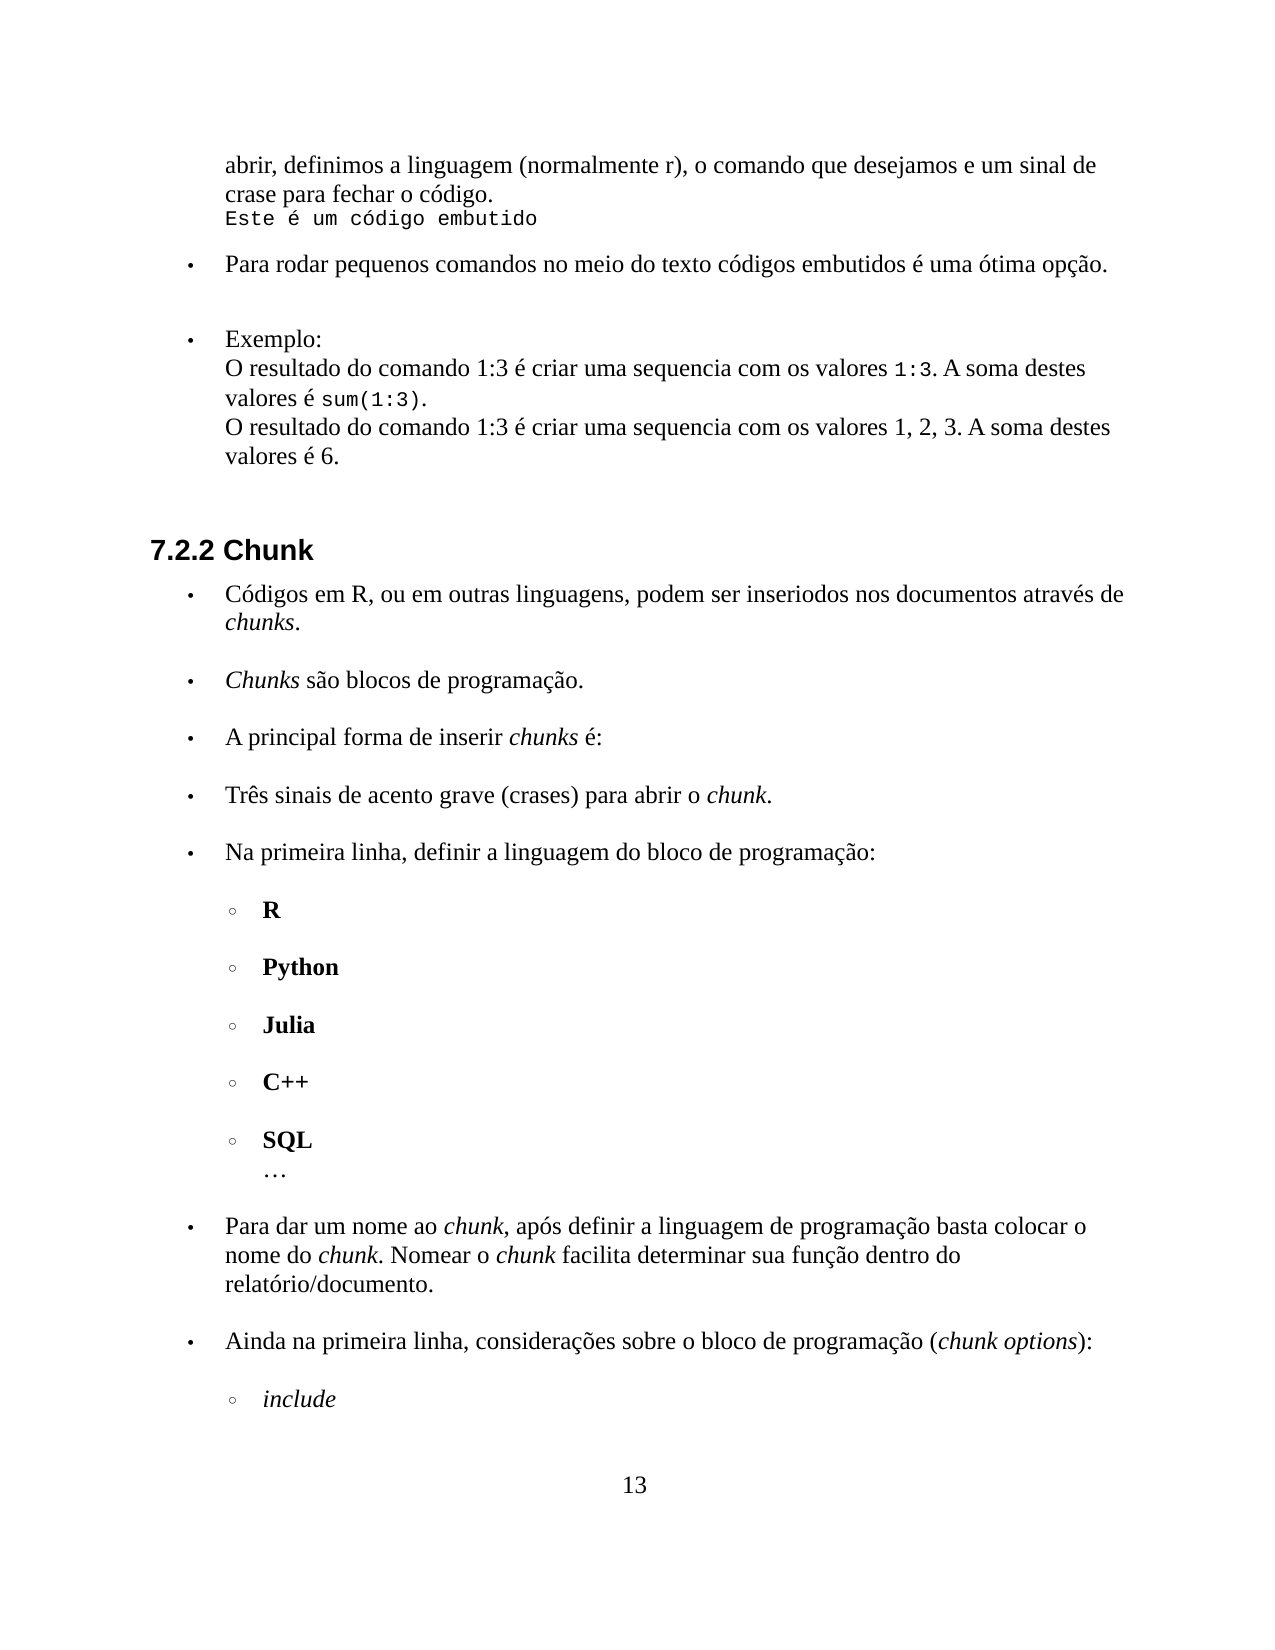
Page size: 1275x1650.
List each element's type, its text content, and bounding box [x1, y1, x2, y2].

list include Mostra (true), ou não (false), o código e os resultados no arquivo finalizado. O R Markdown ainda executa o código e o resultado dele ainda pode ser usado em outro bloco de programação. include = false | true [225, 1384, 1125, 1412]
list Python [225, 952, 1125, 1010]
list Três sinais de acento grave (crases) para abrir o chunk. [187, 780, 1125, 837]
list A principal forma de inserir chunks é: [187, 722, 1125, 780]
list Exemplo: O resultado do comando 1:3 é criar uma sequencia com os valores 1:3. A soma destes valores é sum(1:3). O resultado do comando 1:3 é criar uma sequencia com os valores 1, 2, 3. A soma destes valores é 6. [187, 324, 1125, 499]
list C++ [225, 1067, 1125, 1125]
subtitle 7.2.2 Chunk [150, 533, 1125, 566]
list SQL … [225, 1125, 1125, 1211]
list Para rodar pequenos comandos no meio do texto códigos embutidos é uma ótima opção. [187, 249, 1125, 307]
list abrir, definimos a linguagem (normalmente r), o comando que desejamos e um sinal de crase para fechar o código. Este é um código embutido [187, 150, 1125, 231]
list Ainda na primeira linha, considerações sobre o bloco de programação (chunk options): [187, 1326, 1125, 1384]
list Chunks são blocos de programação. [187, 665, 1125, 722]
list Na primeira linha, definir a linguagem do bloco de programação: [187, 837, 1125, 895]
list Códigos em R, ou em outras linguagens, podem ser inseriodos nos documentos através de chunks. [187, 579, 1125, 665]
list Julia [225, 1010, 1125, 1067]
list Para dar um nome ao chunk, após definir a linguagem de programação basta colocar o nome do chunk. Nomear o chunk facilita determinar sua função dentro do relatório/documento. [187, 1211, 1125, 1326]
list R [225, 895, 1125, 952]
